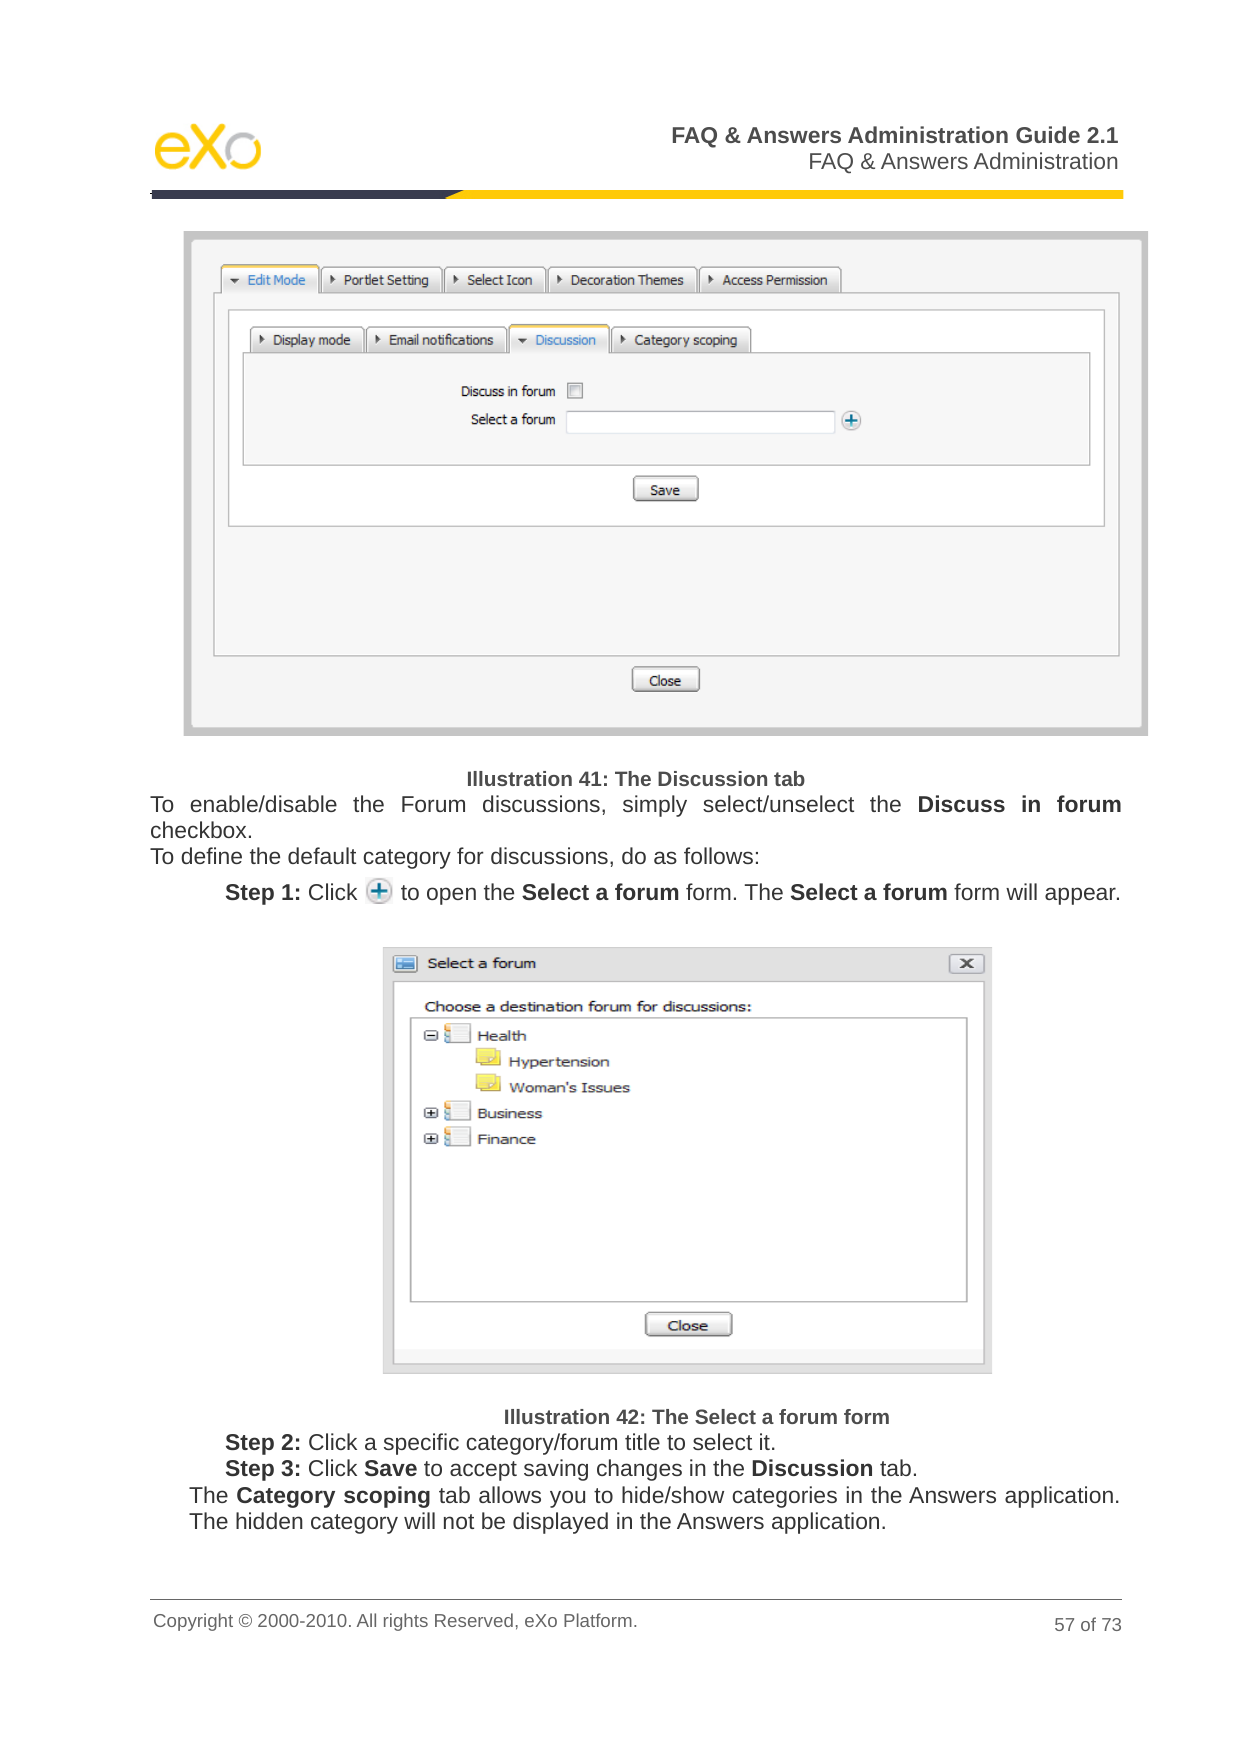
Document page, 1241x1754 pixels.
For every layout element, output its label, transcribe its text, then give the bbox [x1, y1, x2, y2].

picture [155, 123, 262, 170]
text Illustration 41: The Discussion tab [153, 298, 1118, 791]
picture [151, 190, 1124, 199]
list Step 2: Click a specific category/forum title to select it. [187, 938, 1122, 1455]
picture [382, 947, 993, 1374]
text To define the default category for discussions, do as follows: [150, 843, 1122, 870]
list Step 1: Clickto open the Select a forum form. The Select a forum form will appear. [187, 870, 1122, 911]
text Illustration 42: The Select a forum form [357, 1023, 1037, 1429]
list Step 3: Click Save to accept saving changes in the Discussion tab. [187, 1455, 1122, 1482]
text To enable/disable the Forum discussions, simply select/unselect the Discuss in forum checkbox. [150, 223, 1122, 843]
picture [365, 877, 394, 904]
list The Category scoping tab allows you to hide/show categories in the Answers application. The hidden category will not be displayed in the Answers application. [151, 1482, 1122, 1534]
picture [183, 231, 1149, 736]
